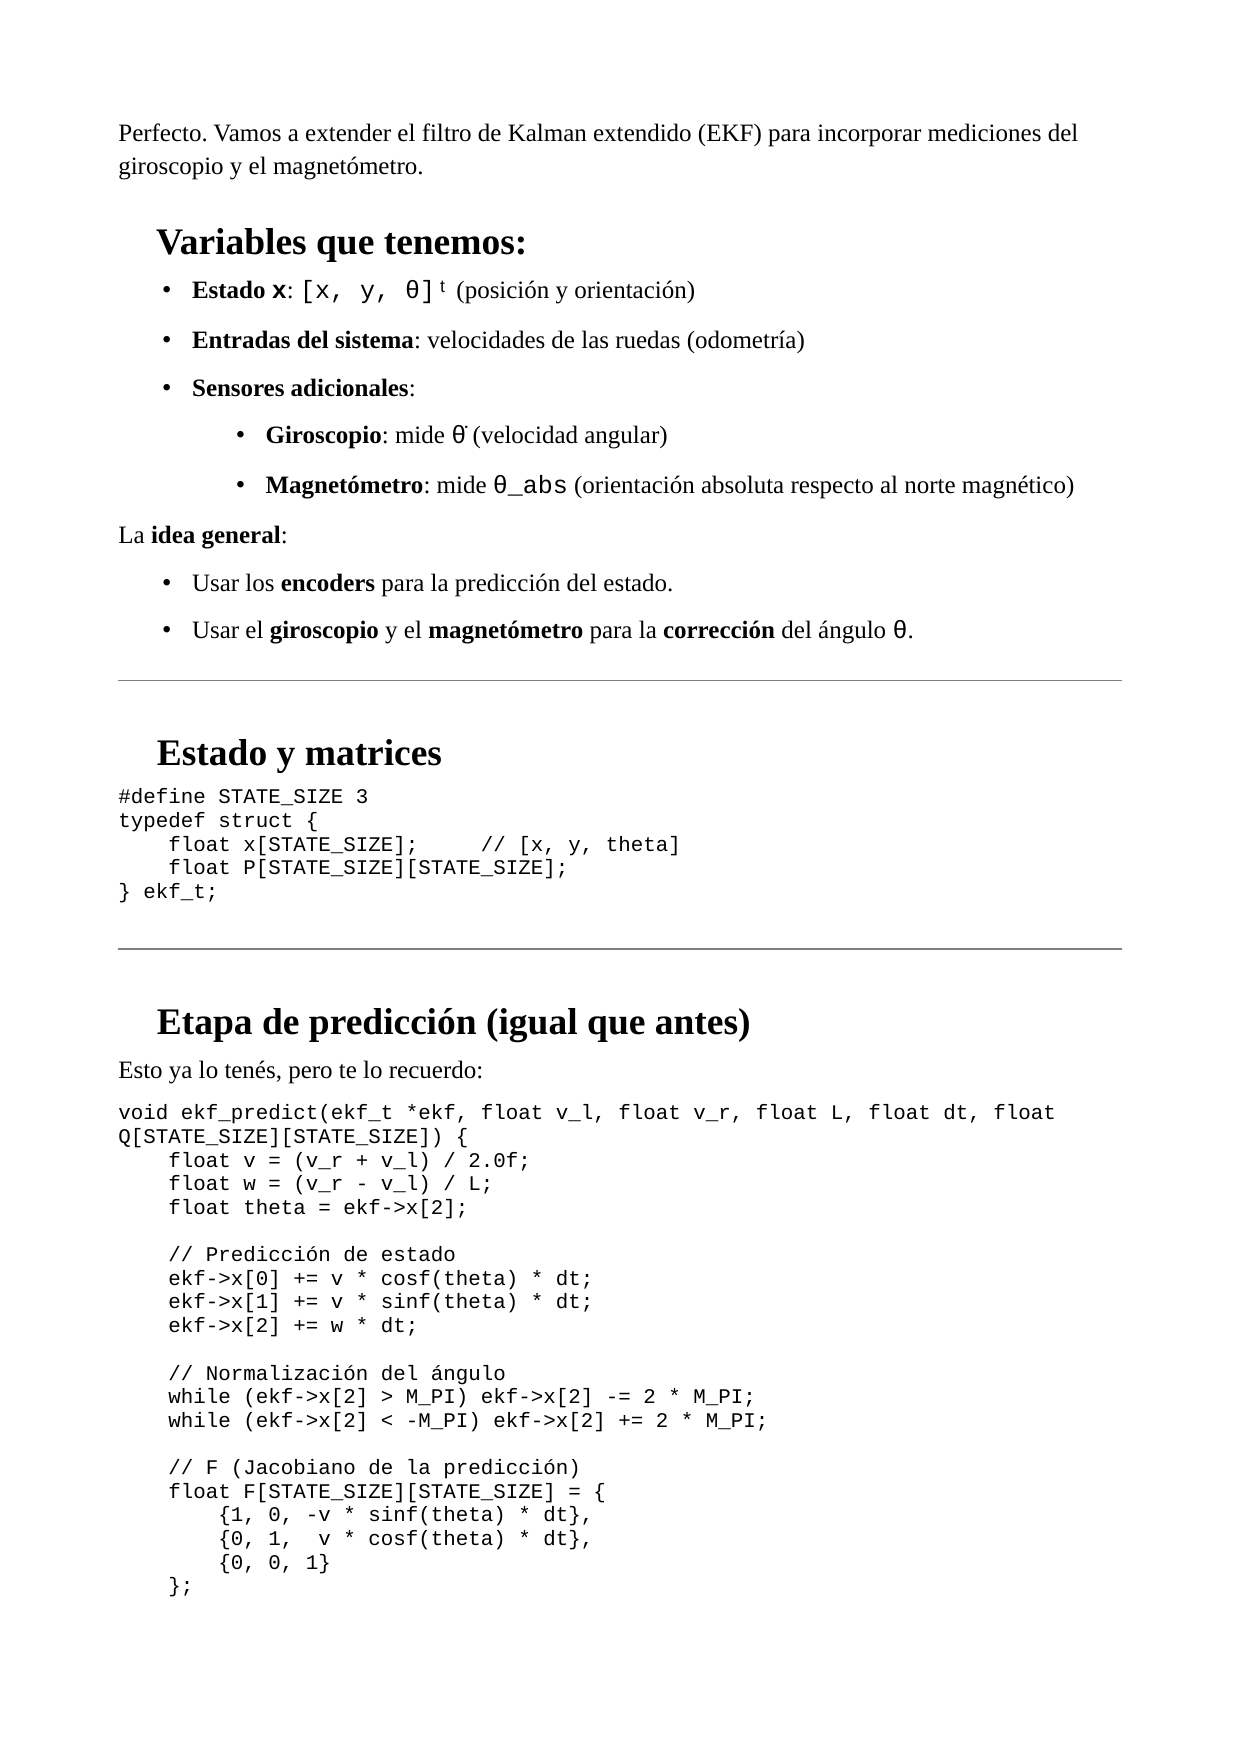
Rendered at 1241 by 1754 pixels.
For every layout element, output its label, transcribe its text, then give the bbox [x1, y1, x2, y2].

text Esto ya lo tenés, pero te lo recuerdo: [118, 1055, 1122, 1083]
text {1, 0, -v * sinf(theta) * dt}, [118, 1504, 1122, 1528]
subtitle 🧮 Estado y matrices [118, 731, 1122, 774]
list Magnetómetro: mide θ_abs (orientación absoluta respecto al norte magnético) [236, 470, 1122, 501]
text // Normalización del ángulo [118, 1362, 1122, 1386]
text float F[STATE_SIZE][STATE_SIZE] = { [118, 1481, 1122, 1504]
list Usar el giroscopio y el magnetómetro para la corrección del ángulo θ. [162, 616, 1122, 646]
list Usar los encoders para la predicción del estado. [162, 568, 1122, 597]
text // F (Jacobiano de la predicción) [118, 1457, 1122, 1481]
text {0, 1, v * cosf(theta) * dt}, [118, 1528, 1122, 1552]
text ekf->x[0] += v * cosf(theta) * dt; [118, 1268, 1122, 1292]
subtitle 📌 Variables que tenemos: [118, 219, 1122, 263]
text #define STATE_SIZE 3 [118, 786, 1122, 810]
list Giroscopio: mide θ̇ (velocidad angular) [236, 420, 1122, 451]
text La idea general: [118, 520, 1122, 549]
list Entradas del sistema: velocidades de las ruedas (odometría) [162, 325, 1122, 354]
text } ekf_t; [118, 881, 1122, 904]
text }; [118, 1575, 1122, 1599]
text Perfecto. Vamos a extender el filtro de Kalman extendido (EKF) para incorporar mediciones del giroscopio y el magnetómetro. [118, 118, 1122, 180]
list Estado x: [x, y, θ]ᵗ (posición y orientación) [162, 275, 1122, 306]
list Sensores adicionales: [162, 373, 1122, 402]
subtitle 🔁 Etapa de predicción (igual que antes) [118, 999, 1122, 1042]
text float x[STATE_SIZE]; // [x, y, theta] [118, 834, 1122, 857]
text while (ekf->x[2] < -M_PI) ekf->x[2] += 2 * M_PI; [118, 1410, 1122, 1433]
text float w = (v_r - v_l) / L; [118, 1173, 1122, 1197]
text float P[STATE_SIZE][STATE_SIZE]; [118, 857, 1122, 881]
text float v = (v_r + v_l) / 2.0f; [118, 1150, 1122, 1173]
text while (ekf->x[2] > M_PI) ekf->x[2] -= 2 * M_PI; [118, 1386, 1122, 1410]
text float theta = ekf->x[2]; [118, 1197, 1122, 1221]
text // Predicción de estado [118, 1244, 1122, 1268]
text typedef struct { [118, 810, 1122, 834]
text ekf->x[2] += w * dt; [118, 1315, 1122, 1339]
text {0, 0, 1} [118, 1552, 1122, 1575]
text ekf->x[1] += v * sinf(theta) * dt; [118, 1292, 1122, 1315]
text void ekf_predict(ekf_t *ekf, float v_l, float v_r, float L, float dt, float Q[STATE_SIZE][STATE_SIZE]) { [118, 1102, 1122, 1150]
